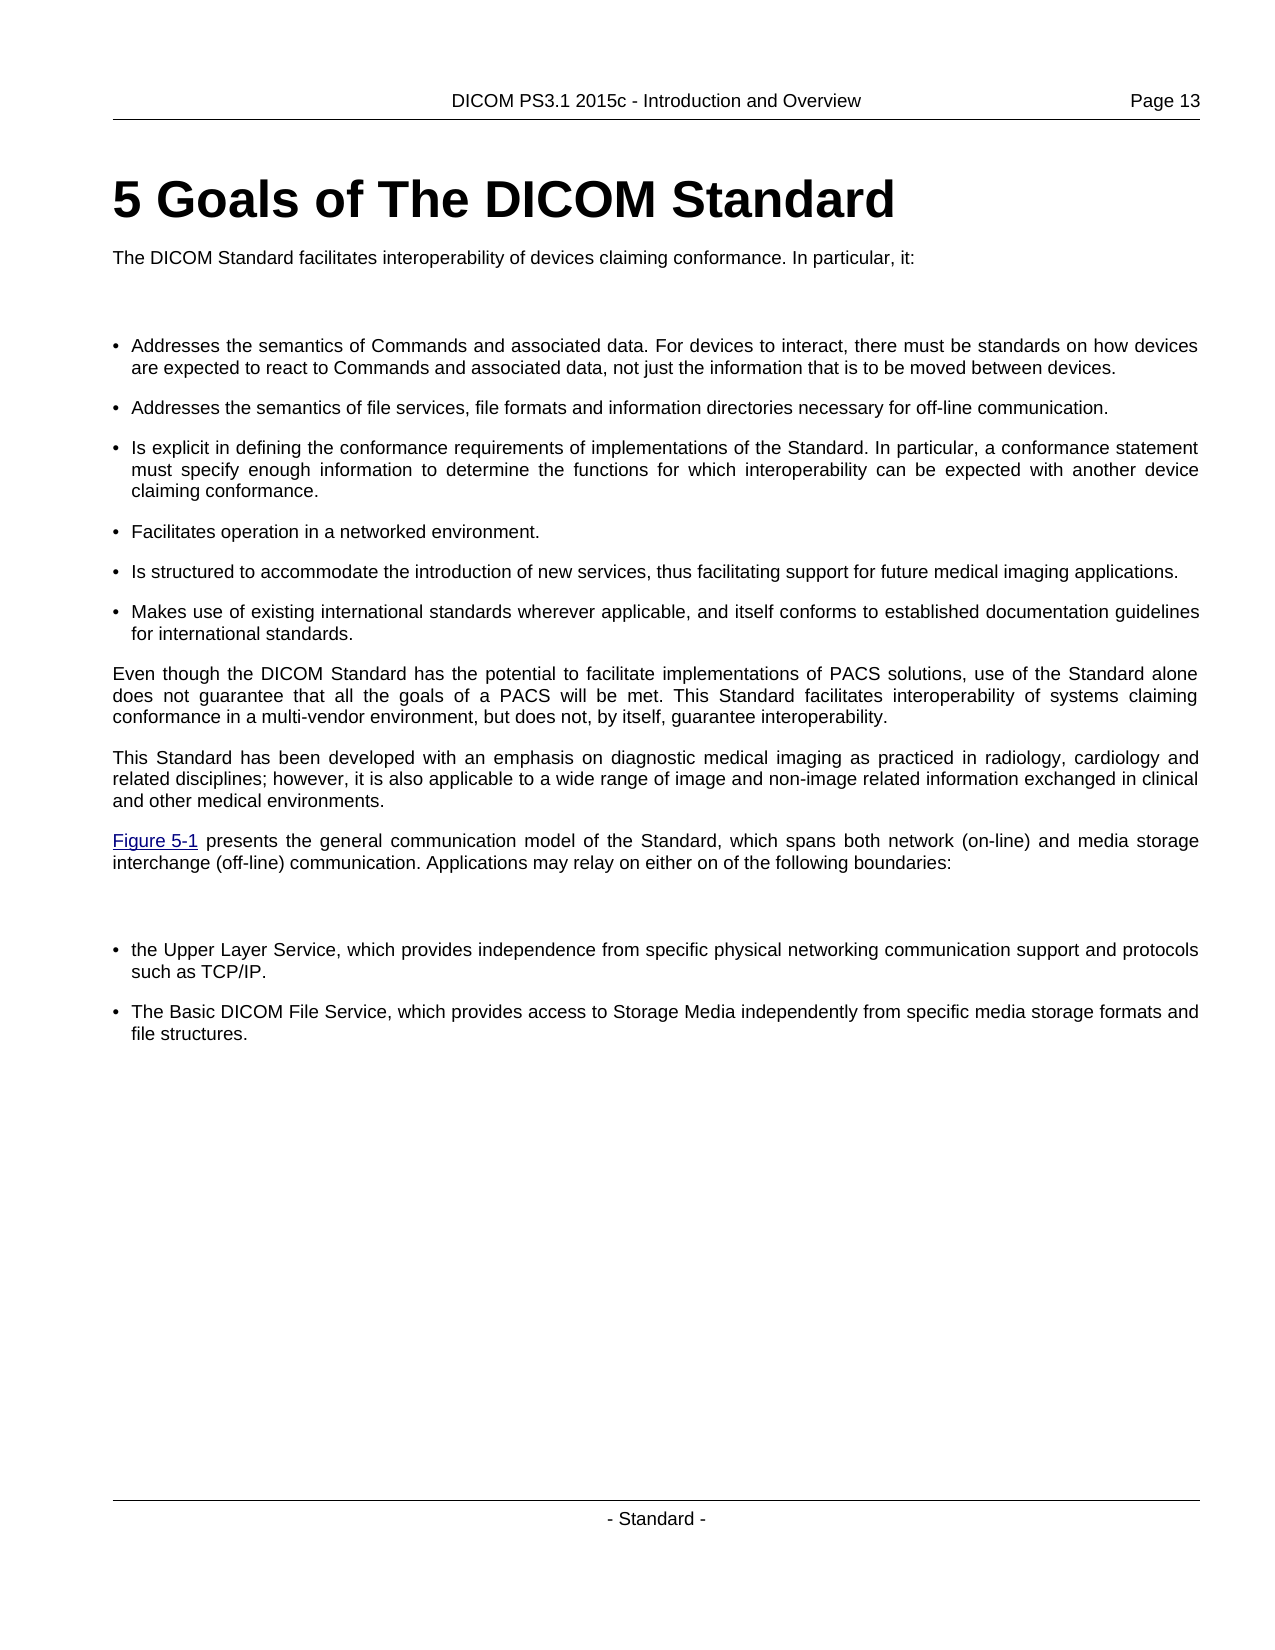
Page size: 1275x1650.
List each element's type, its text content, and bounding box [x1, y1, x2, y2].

list Is explicit in defining the conformance requirements of implementations of the Standard. In particular, a conformance statement must specify enough information to determine the functions for which interoperability can be expected with another device claiming conformance. [112, 437, 1200, 502]
text 5 Goals of The DICOM Standard [112, 169, 1200, 228]
list The Basic DICOM File Service, which provides access to Storage Media independently from specific media storage formats and file structures. [112, 1001, 1200, 1044]
list Is structured to accommodate the introduction of new services, thus facilitating support for future medical imaging applications. [112, 561, 1200, 582]
list Facilitates operation in a networked environment. [112, 521, 1200, 542]
text Even though the DICOM Standard has the potential to facilitate implementations of PACS solutions, use of the Standard alone does not guarantee that all the goals of a PACS will be met. This Standard facilitates interoperability of systems claiming conformance in a multi-vendor environment, but does not, by itself, guarantee interoperability. [112, 663, 1200, 728]
list Makes use of existing international standards wherever applicable, and itself conforms to established documentation guidelines for international standards. [112, 601, 1200, 644]
list Addresses the semantics of file services, file formats and information directories necessary for off-line communication. [112, 397, 1200, 418]
text Figure 5-1 presents the general communication model of the Standard, which spans both network (on-line) and media storage interchange (off-line) communication. Applications may relay on either on of the following boundaries: [112, 830, 1200, 873]
list Addresses the semantics of Commands and associated data. For devices to interact, there must be standards on how devices are expected to react to Commands and associated data, not just the information that is to be moved between devices. [112, 335, 1200, 378]
text The DICOM Standard facilitates interoperability of devices claiming conformance. In particular, it: [112, 247, 1200, 269]
text This Standard has been developed with an emphasis on diagnostic medical imaging as practiced in radiology, cardiology and related disciplines; however, it is also applicable to a wide range of image and non-image related information exchanged in clinical and other medical environments. [112, 746, 1200, 811]
list the Upper Layer Service, which provides independence from specific physical networking communication support and protocols such as TCP/IP. [112, 939, 1200, 982]
